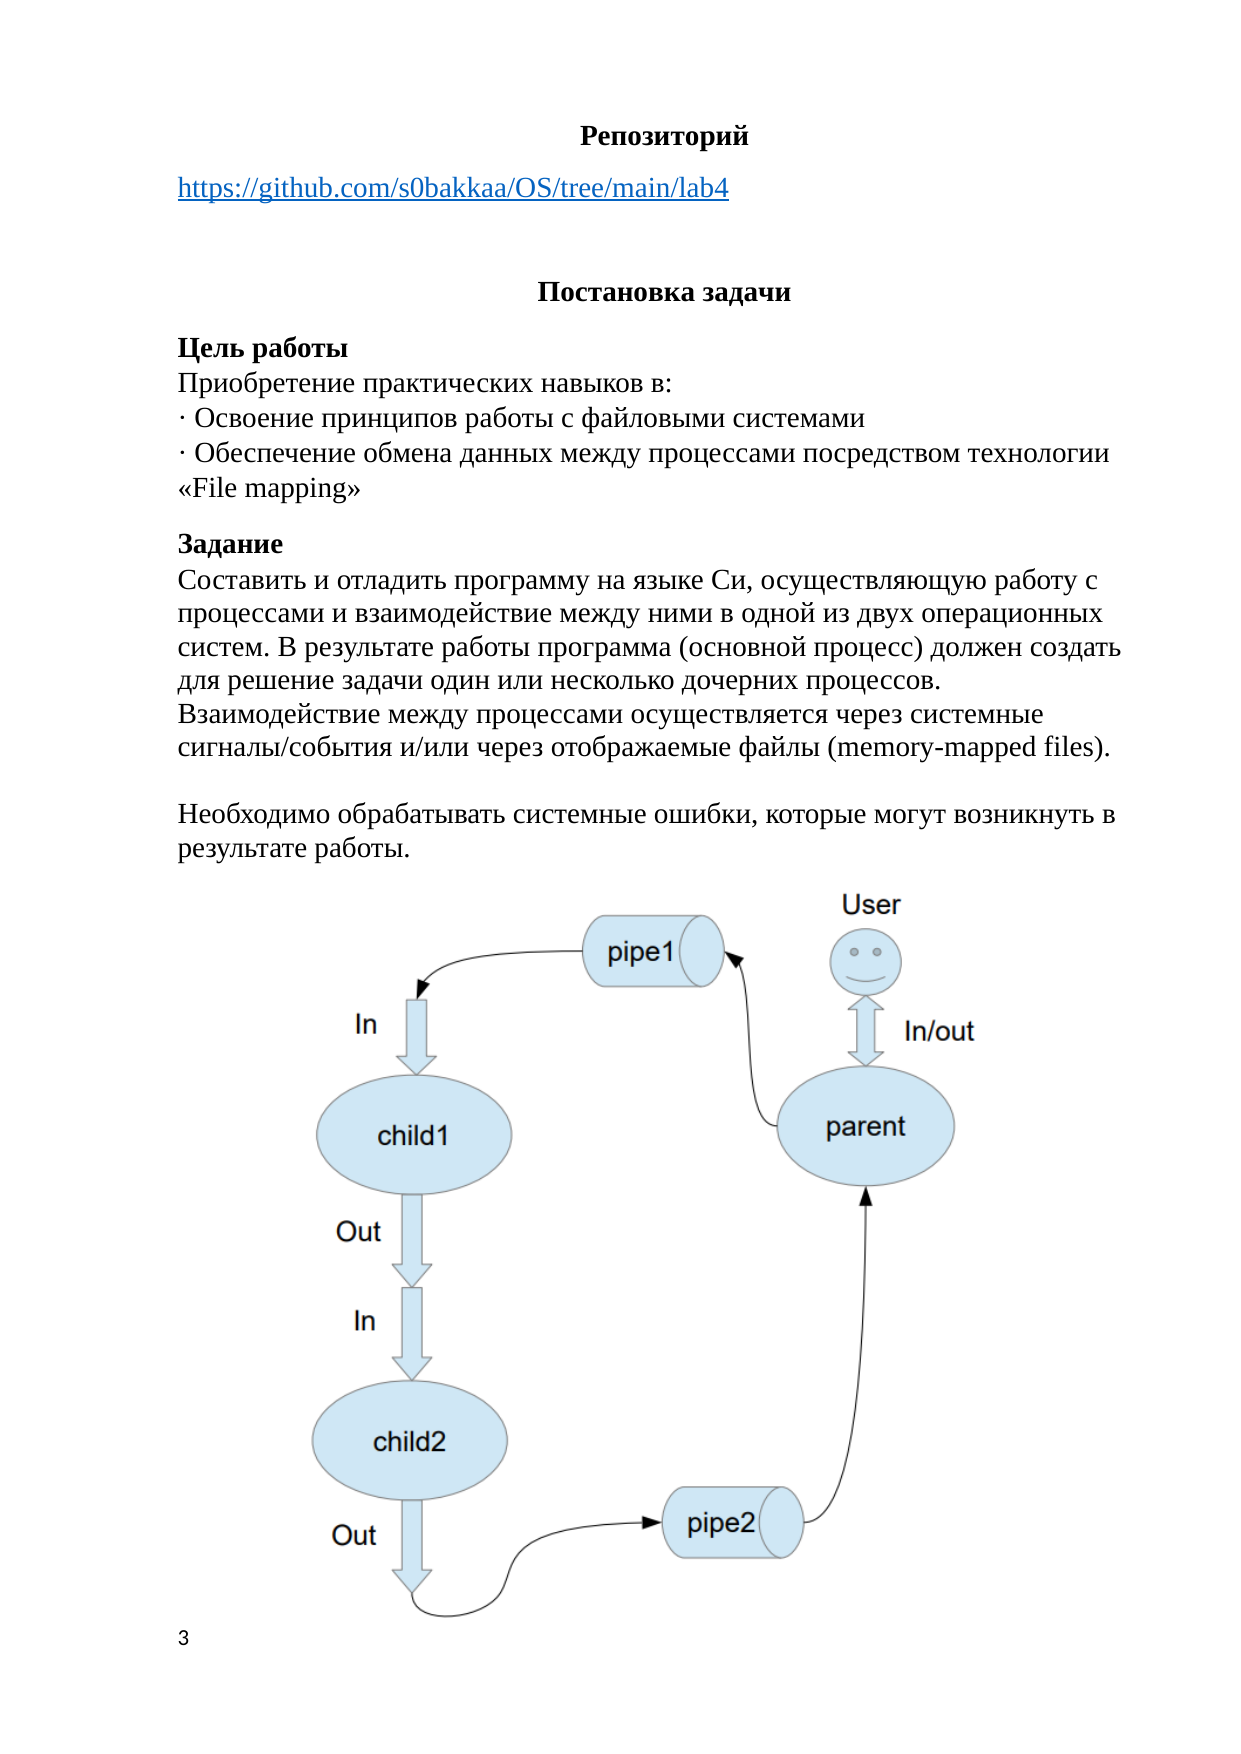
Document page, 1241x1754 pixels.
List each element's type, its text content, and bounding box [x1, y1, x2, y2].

subtitle Цель работы [177, 330, 1152, 363]
text · Освоение принципов работы с файловыми системами [177, 400, 1152, 434]
text Приобретение практических навыков в: [177, 365, 1152, 398]
text Необходимо обрабатывать системные ошибки, которые могут возникнуть в результате работы. [177, 797, 1152, 864]
picture [302, 887, 984, 1626]
text Постановка задачи [177, 274, 1152, 307]
text https://github.com/s0bakkaa/OS/tree/main/lab4 [177, 170, 1152, 203]
text · Обеспечение обмена данных между процессами посредством технологии «File mapping» [177, 435, 1152, 504]
text Составить и отладить программу на языке Си, осуществляющую работу с процессами и взаимодействие между ними в одной из двух операционных систем. В результате работы программа (основной процесс) должен создать для решение задачи один или несколько дочерних процессов. Взаимодействие между процессами осуществляется через системные сигналы/события и/или через отображаемые файлы (memory-mapped files). [177, 562, 1152, 763]
subtitle Задание [177, 527, 1152, 560]
text Репозиторий [177, 118, 1152, 152]
